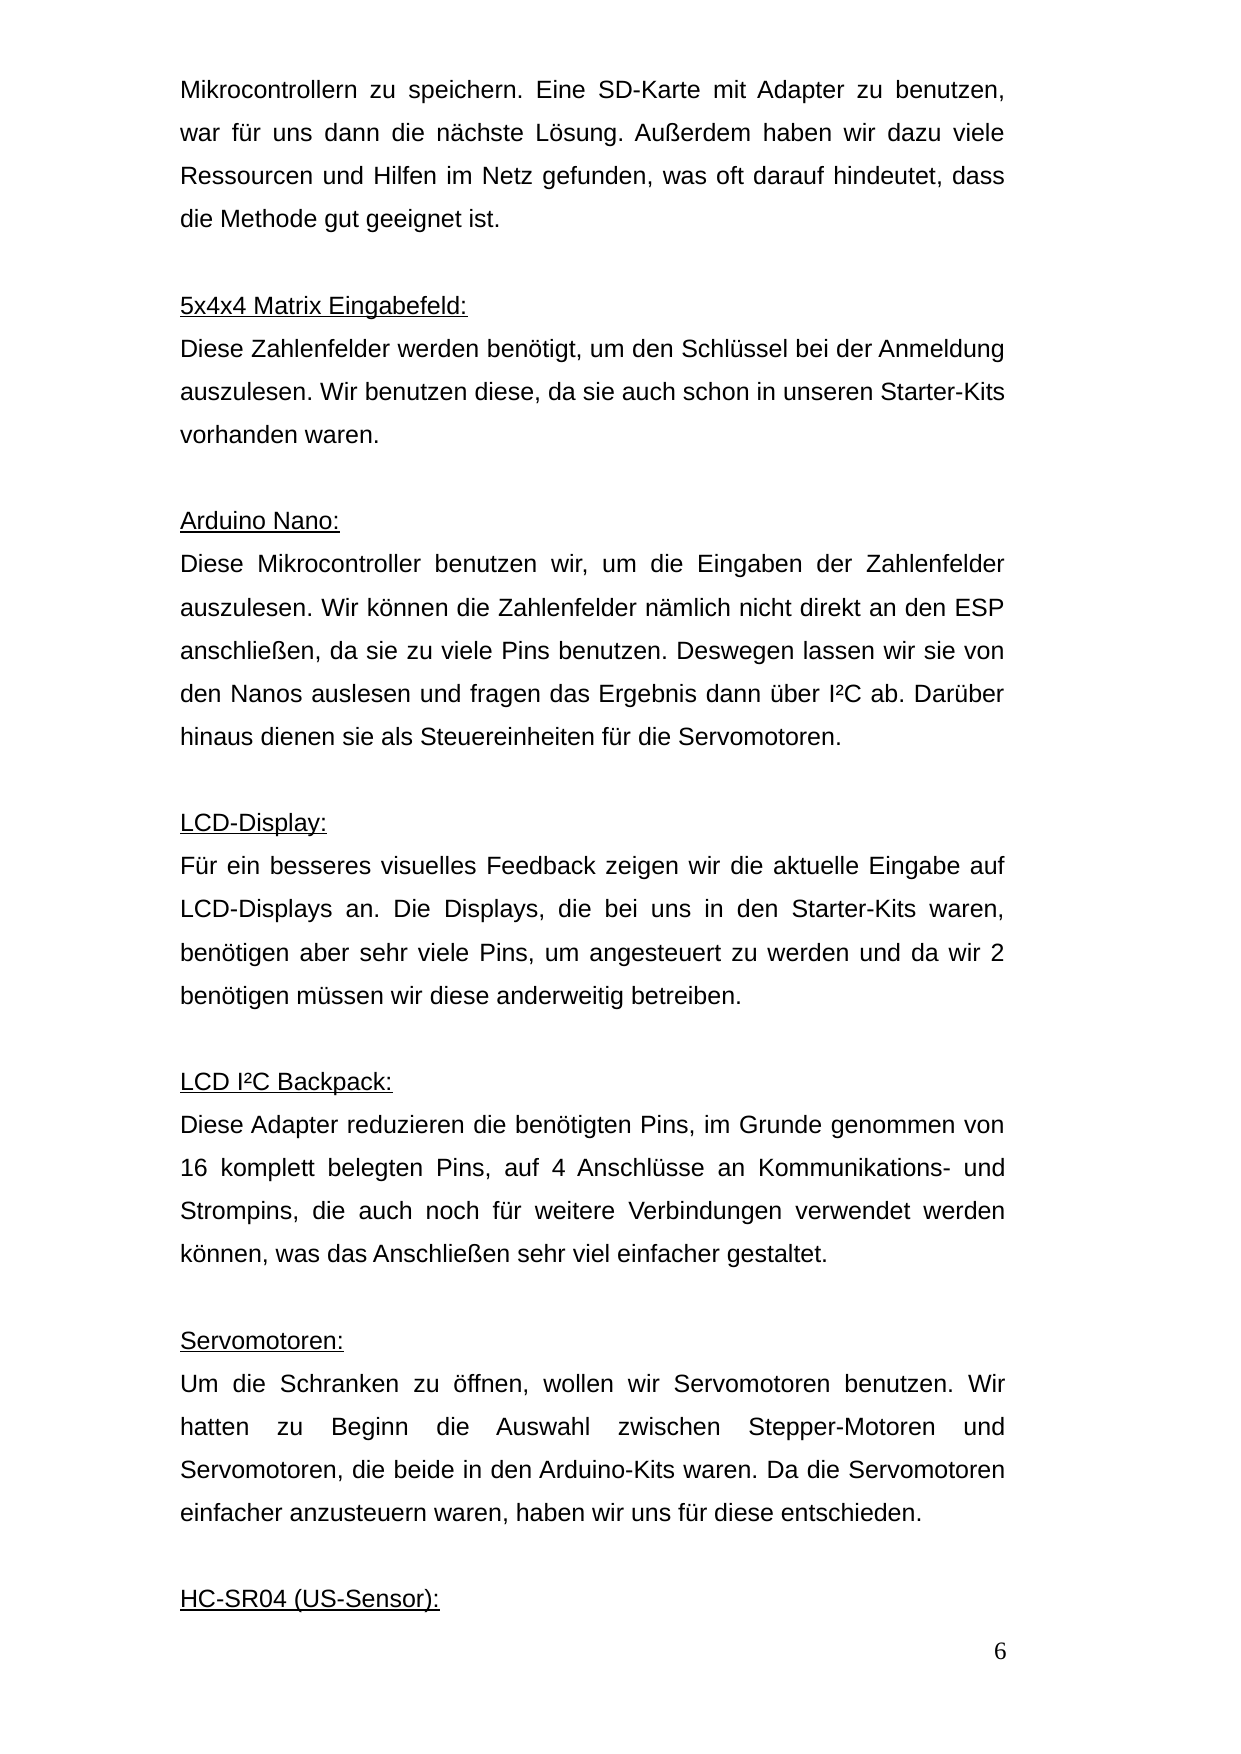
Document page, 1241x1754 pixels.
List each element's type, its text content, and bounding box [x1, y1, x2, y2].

text Servomotoren: [180, 1326, 1006, 1354]
text Arduino Nano: [180, 506, 1006, 535]
text LCD-Display: [180, 808, 1006, 837]
text Für ein besseres visuelles Feedback zeigen wir die aktuelle Eingabe auf LCD-Displays an. Die Displays, die bei uns in den Starter-Kits waren, benötigen aber sehr viele Pins, um angesteuert zu werden und da wir 2 benötigen müssen wir diese anderweitig betreiben. [180, 851, 1006, 1009]
text Diese Zahlenfelder werden benötigt, um den Schlüssel bei der Anmeldung auszulesen. Wir benutzen diese, da sie auch schon in unseren Starter-Kits vorhanden waren. [180, 334, 1006, 449]
text HC-SR04 (US-Sensor): [180, 1584, 1006, 1613]
text Um die Schranken zu öffnen, wollen wir Servomotoren benutzen. Wir hatten zu Beginn die Auswahl zwischen Stepper-Motoren und Servomotoren, die beide in den Arduino-Kits waren. Da die Servomotoren einfacher anzusteuern waren, haben wir uns für diese entschieden. [180, 1369, 1006, 1527]
text LCD I²C Backpack: [180, 1067, 1006, 1096]
text Diese Adapter reduzieren die benötigten Pins, im Grunde genommen von 16 komplett belegten Pins, auf 4 Anschlüsse an Kommunikations- und Strompins, die auch noch für weitere Verbindungen verwendet werden können, was das Anschließen sehr viel einfacher gestaltet. [180, 1110, 1006, 1268]
text Diese Mikrocontroller benutzen wir, um die Eingaben der Zahlenfelder auszulesen. Wir können die Zahlenfelder nämlich nicht direkt an den ESP anschließen, da sie zu viele Pins benutzen. Deswegen lassen wir sie von den Nanos auslesen und fragen das Ergebnis dann über I²C ab. Darüber hinaus dienen sie als Steuereinheiten für die Servomotoren. [180, 549, 1006, 751]
text Mikrocontrollern zu speichern. Eine SD-Karte mit Adapter zu benutzen, war für uns dann die nächste Lösung. Außerdem haben wir dazu viele Ressourcen und Hilfen im Netz gefunden, was oft darauf hindeutet, dass die Methode gut geeignet ist. [180, 75, 1006, 233]
text 5x4x4 Matrix Eingabefeld: [180, 291, 1006, 319]
